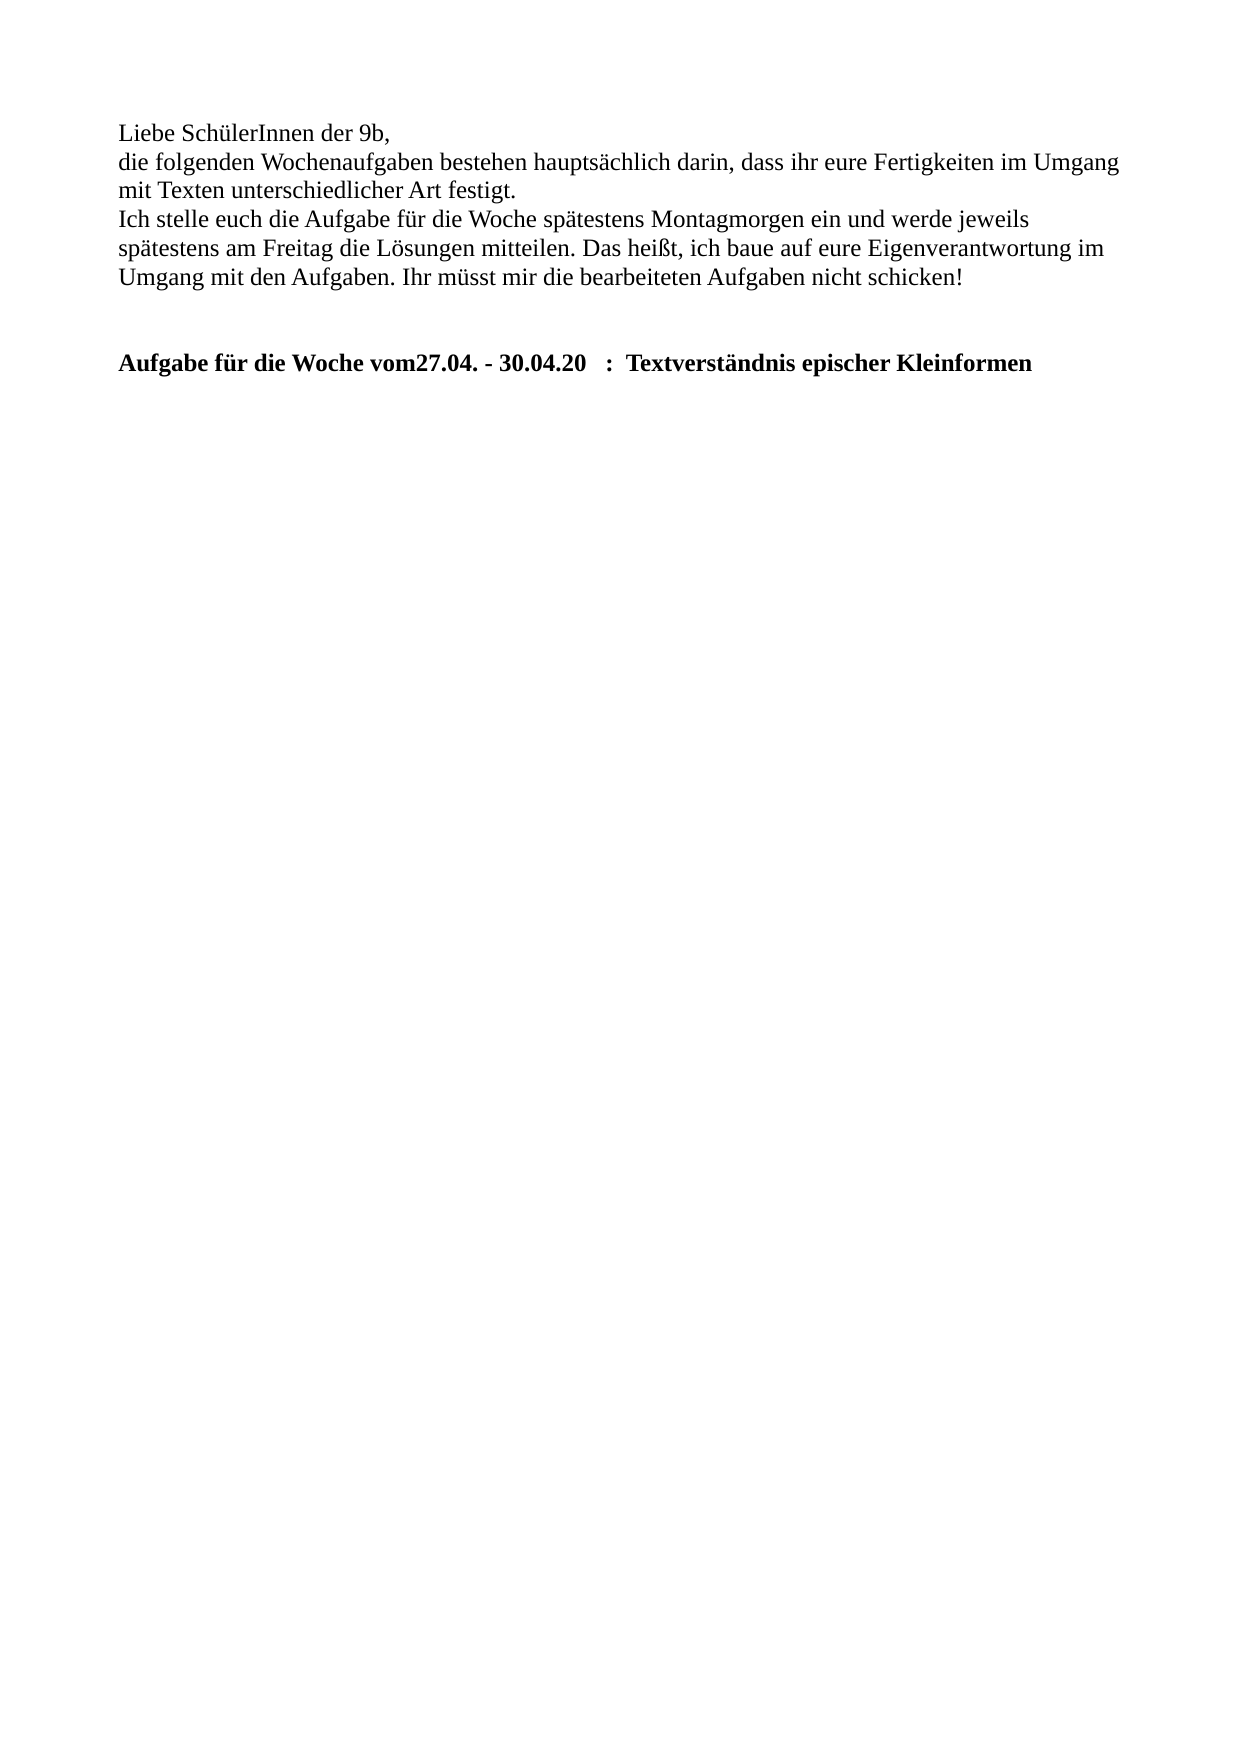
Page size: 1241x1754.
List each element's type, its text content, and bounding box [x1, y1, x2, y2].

text die folgenden Wochenaufgaben bestehen hauptsächlich darin, dass ihr eure Fertigkeiten im Umgang mit Texten unterschiedlicher Art festigt. [118, 147, 1122, 204]
text Aufgabe für die Woche vom27.04. - 30.04.20 : Textverständnis epischer Kleinformen [118, 348, 1122, 377]
text Ich stelle euch die Aufgabe für die Woche spätestens Montagmorgen ein und werde jeweils spätestens am Freitag die Lösungen mitteilen. Das heißt, ich baue auf eure Eigenverantwortung im Umgang mit den Aufgaben. Ihr müsst mir die bearbeiteten Aufgaben nicht schicken! [118, 204, 1122, 291]
text Liebe SchülerInnen der 9b, [118, 118, 1122, 147]
